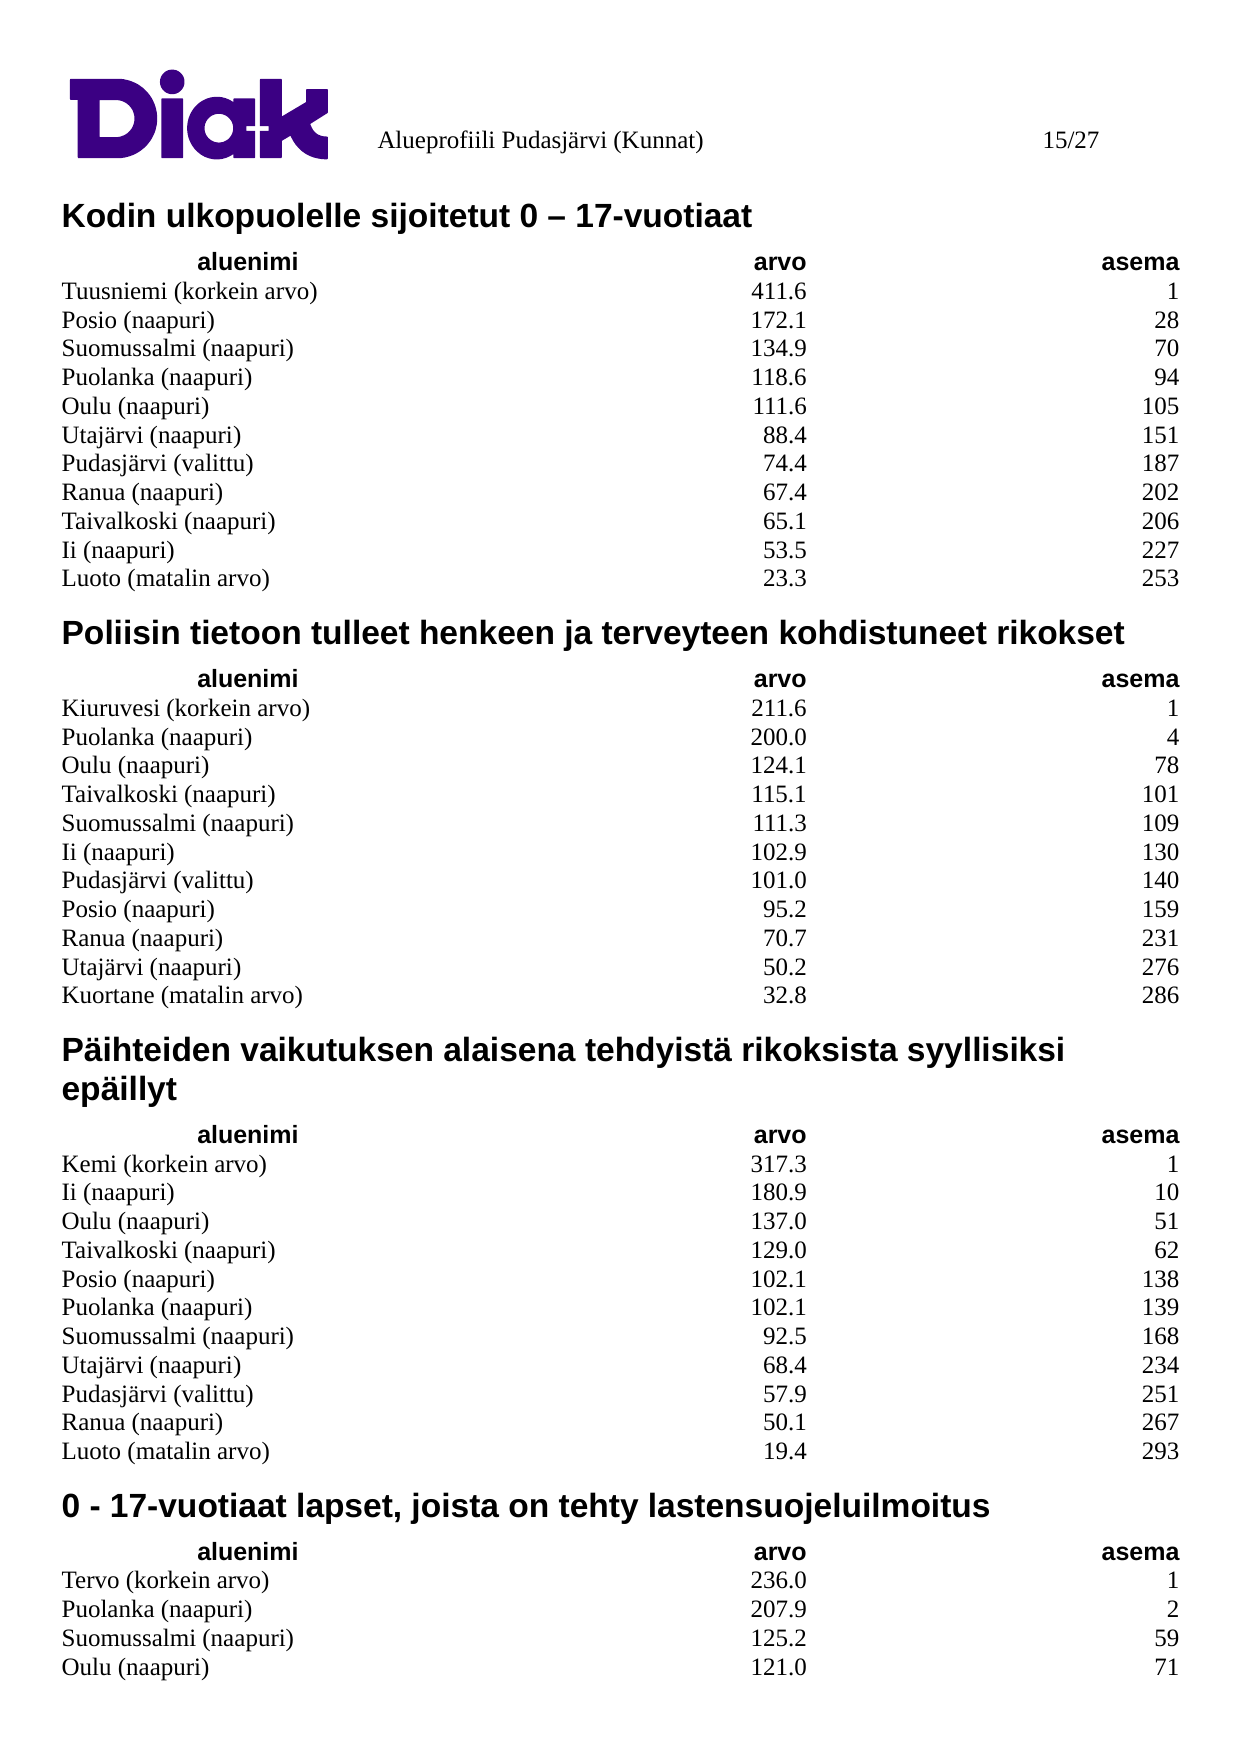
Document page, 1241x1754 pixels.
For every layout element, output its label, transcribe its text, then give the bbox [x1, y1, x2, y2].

table_cell Posio (naapuri) [61, 1264, 434, 1292]
table_cell Posio (naapuri) [61, 894, 434, 923]
table_cell Ranua (naapuri) [61, 477, 434, 506]
table_cell 68.4 [434, 1350, 806, 1379]
table_cell Ii (naapuri) [61, 1178, 434, 1206]
table_cell 57.9 [434, 1379, 806, 1407]
table_cell Ii (naapuri) [61, 535, 434, 563]
table_cell Puolanka (naapuri) [61, 1594, 434, 1623]
table_cell 411.6 [434, 276, 806, 305]
table_cell 10 [806, 1178, 1179, 1206]
table_cell 139 [806, 1293, 1179, 1321]
table_header arvo [434, 1120, 806, 1149]
table_cell Kuortane (matalin arvo) [61, 981, 434, 1009]
table_cell 32.8 [434, 981, 806, 1009]
table_cell 207.9 [434, 1594, 806, 1623]
table_cell 121.0 [434, 1652, 806, 1681]
table_cell Posio (naapuri) [61, 305, 434, 333]
table_cell 130 [806, 837, 1179, 866]
table_cell 200.0 [434, 722, 806, 751]
table_cell 50.2 [434, 952, 806, 981]
table_cell 236.0 [434, 1566, 806, 1594]
subtitle Poliisin tietoon tulleet henkeen ja terveyteen kohdistuneet rikokset [61, 613, 1179, 652]
table_cell 105 [806, 391, 1179, 420]
table_cell 111.6 [434, 391, 806, 420]
table_header asema [806, 1120, 1179, 1149]
table_cell 253 [806, 564, 1179, 592]
table_cell Oulu (naapuri) [61, 1652, 434, 1681]
subtitle Kodin ulkopuolelle sijoitetut 0 – 17-vuotiaat [61, 196, 1179, 235]
table_cell 50.1 [434, 1408, 806, 1436]
table_header asema [806, 247, 1179, 276]
table_cell Luoto (matalin arvo) [61, 564, 434, 592]
table_header asema [806, 1537, 1179, 1566]
table_cell 124.1 [434, 751, 806, 779]
table_cell Kemi (korkein arvo) [61, 1149, 434, 1177]
table_cell Tervo (korkein arvo) [61, 1566, 434, 1594]
table_cell 1 [806, 1149, 1179, 1177]
table_header aluenimi [61, 664, 434, 693]
table_cell 4 [806, 722, 1179, 751]
table_cell 1 [806, 1566, 1179, 1594]
table_cell Ranua (naapuri) [61, 923, 434, 952]
table_cell Oulu (naapuri) [61, 751, 434, 779]
table_cell 202 [806, 477, 1179, 506]
table_header aluenimi [61, 247, 434, 276]
table_cell 180.9 [434, 1178, 806, 1206]
table_cell 137.0 [434, 1206, 806, 1235]
table_cell 53.5 [434, 535, 806, 563]
table_cell 2 [806, 1594, 1179, 1623]
table_header arvo [434, 1537, 806, 1566]
table_cell 74.4 [434, 449, 806, 477]
table_header arvo [434, 247, 806, 276]
table_cell Puolanka (naapuri) [61, 1293, 434, 1321]
table_cell Taivalkoski (naapuri) [61, 506, 434, 535]
table_cell 140 [806, 866, 1179, 894]
table_cell 51 [806, 1206, 1179, 1235]
table_cell 102.1 [434, 1293, 806, 1321]
table_cell 88.4 [434, 420, 806, 448]
table_cell 115.1 [434, 779, 806, 808]
table_cell 227 [806, 535, 1179, 563]
table_cell 111.3 [434, 808, 806, 837]
table_cell Oulu (naapuri) [61, 391, 434, 420]
subtitle Päihteiden vaikutuksen alaisena tehdyistä rikoksista syyllisiksi epäillyt [61, 1030, 1179, 1107]
table_header aluenimi [61, 1120, 434, 1149]
table_cell 206 [806, 506, 1179, 535]
table_header asema [806, 664, 1179, 693]
table_cell 70 [806, 334, 1179, 362]
table_cell Ii (naapuri) [61, 837, 434, 866]
table_cell 187 [806, 449, 1179, 477]
table_cell 1 [806, 276, 1179, 305]
table_cell Utajärvi (naapuri) [61, 1350, 434, 1379]
subtitle 0 - 17-vuotiaat lapset, joista on tehty lastensuojeluilmoitus [61, 1486, 1179, 1524]
table_cell 92.5 [434, 1321, 806, 1350]
table_cell 286 [806, 981, 1179, 1009]
table_cell Pudasjärvi (valittu) [61, 1379, 434, 1407]
table_cell 159 [806, 894, 1179, 923]
table_cell Taivalkoski (naapuri) [61, 779, 434, 808]
table_cell Suomussalmi (naapuri) [61, 1623, 434, 1652]
table_cell 276 [806, 952, 1179, 981]
table_cell 317.3 [434, 1149, 806, 1177]
table_cell 65.1 [434, 506, 806, 535]
table_cell 101 [806, 779, 1179, 808]
table_cell 234 [806, 1350, 1179, 1379]
table_cell 125.2 [434, 1623, 806, 1652]
table_cell 211.6 [434, 693, 806, 722]
table_cell 293 [806, 1436, 1179, 1465]
table_cell 94 [806, 362, 1179, 391]
table_cell 28 [806, 305, 1179, 333]
table_cell 172.1 [434, 305, 806, 333]
table_cell Pudasjärvi (valittu) [61, 449, 434, 477]
table_cell 23.3 [434, 564, 806, 592]
table_cell Utajärvi (naapuri) [61, 420, 434, 448]
table_cell Utajärvi (naapuri) [61, 952, 434, 981]
table_cell Luoto (matalin arvo) [61, 1436, 434, 1465]
table_cell 118.6 [434, 362, 806, 391]
table_cell 138 [806, 1264, 1179, 1292]
table_cell 251 [806, 1379, 1179, 1407]
table_cell 109 [806, 808, 1179, 837]
table_cell 62 [806, 1235, 1179, 1264]
table_cell 95.2 [434, 894, 806, 923]
table_cell 78 [806, 751, 1179, 779]
table_cell Suomussalmi (naapuri) [61, 1321, 434, 1350]
table_cell Suomussalmi (naapuri) [61, 334, 434, 362]
table_cell 129.0 [434, 1235, 806, 1264]
table_cell 59 [806, 1623, 1179, 1652]
table_cell 1 [806, 693, 1179, 722]
table_cell Pudasjärvi (valittu) [61, 866, 434, 894]
table_cell 101.0 [434, 866, 806, 894]
table_cell 67.4 [434, 477, 806, 506]
table_cell 71 [806, 1652, 1179, 1681]
table_cell 102.1 [434, 1264, 806, 1292]
table_cell 70.7 [434, 923, 806, 952]
table_header aluenimi [61, 1537, 434, 1566]
table_cell 168 [806, 1321, 1179, 1350]
table_cell 134.9 [434, 334, 806, 362]
table_cell Ranua (naapuri) [61, 1408, 434, 1436]
table_cell 267 [806, 1408, 1179, 1436]
table_header arvo [434, 664, 806, 693]
table_cell Puolanka (naapuri) [61, 362, 434, 391]
table_cell 231 [806, 923, 1179, 952]
table_cell Tuusniemi (korkein arvo) [61, 276, 434, 305]
table_cell 151 [806, 420, 1179, 448]
table_cell Oulu (naapuri) [61, 1206, 434, 1235]
table_cell Puolanka (naapuri) [61, 722, 434, 751]
table_cell 102.9 [434, 837, 806, 866]
table_cell Kiuruvesi (korkein arvo) [61, 693, 434, 722]
table_cell 19.4 [434, 1436, 806, 1465]
table_cell Suomussalmi (naapuri) [61, 808, 434, 837]
table_cell Taivalkoski (naapuri) [61, 1235, 434, 1264]
